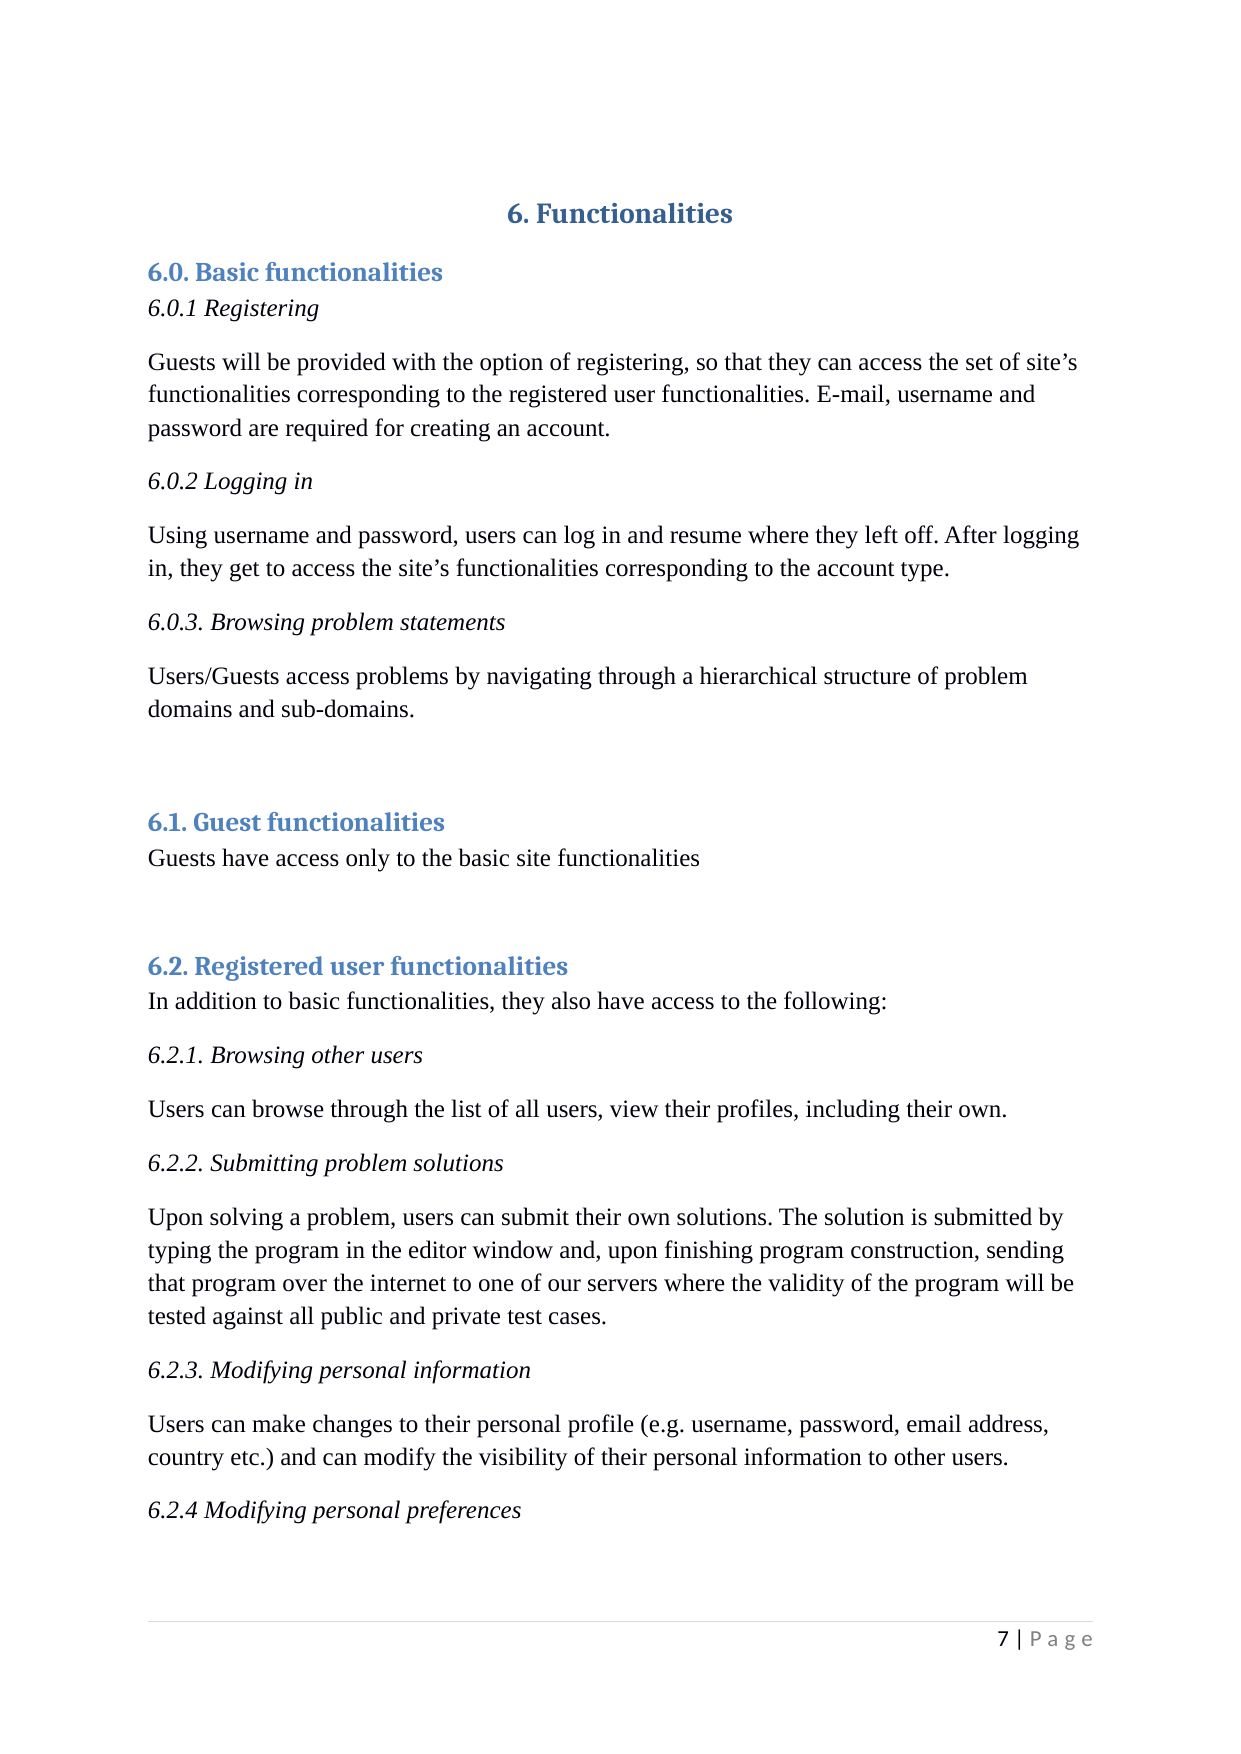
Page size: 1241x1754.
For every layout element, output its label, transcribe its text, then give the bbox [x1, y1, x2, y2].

text In addition to basic functionalities, they also have access to the following: [148, 986, 1093, 1015]
text Users/Guests access problems by navigating through a hierarchical structure of problem domains and sub-domains. [148, 661, 1093, 723]
text 6.2.1. Browsing other users [148, 1040, 1093, 1069]
text 6.2.3. Modifying personal information [148, 1355, 1093, 1383]
text Users can make changes to their personal profile (e.g. username, password, email address, country etc.) and can modify the visibility of their personal information to other users. [148, 1409, 1093, 1470]
text Using username and password, users can log in and resume where they left off. After logging in, they get to access the site’s functionalities corresponding to the account type. [148, 520, 1093, 582]
text 6.2.2. Submitting problem solutions [148, 1148, 1093, 1177]
subtitle 6.1. Guest functionalities [148, 807, 1093, 838]
text Users can browse through the list of all users, view their profiles, including their own. [148, 1094, 1093, 1123]
text 6.0.1 Registering [148, 293, 1093, 321]
subtitle 6.0. Basic functionalities [148, 257, 1093, 288]
text 6.0.3. Browsing problem statements [148, 607, 1093, 636]
text Upon solving a problem, users can submit their own solutions. The solution is submitted by typing the program in the editor window and, upon finishing program construction, sending that program over the internet to one of our servers where the validity of the program will be tested against all public and private test cases. [148, 1202, 1093, 1330]
text Guests have access only to the basic site functionalities [148, 843, 1093, 872]
text Guests will be provided with the option of registering, so that they can access the set of site’s functionalities corresponding to the registered user functionalities. E-mail, username and password are required for creating an account. [148, 347, 1093, 441]
text 6.2.4 Modifying personal preferences [148, 1496, 1093, 1524]
subtitle 6. Functionalities [148, 198, 1093, 231]
subtitle 6.2. Registered user functionalities [148, 951, 1093, 982]
text 6.0.2 Logging in [148, 466, 1093, 495]
